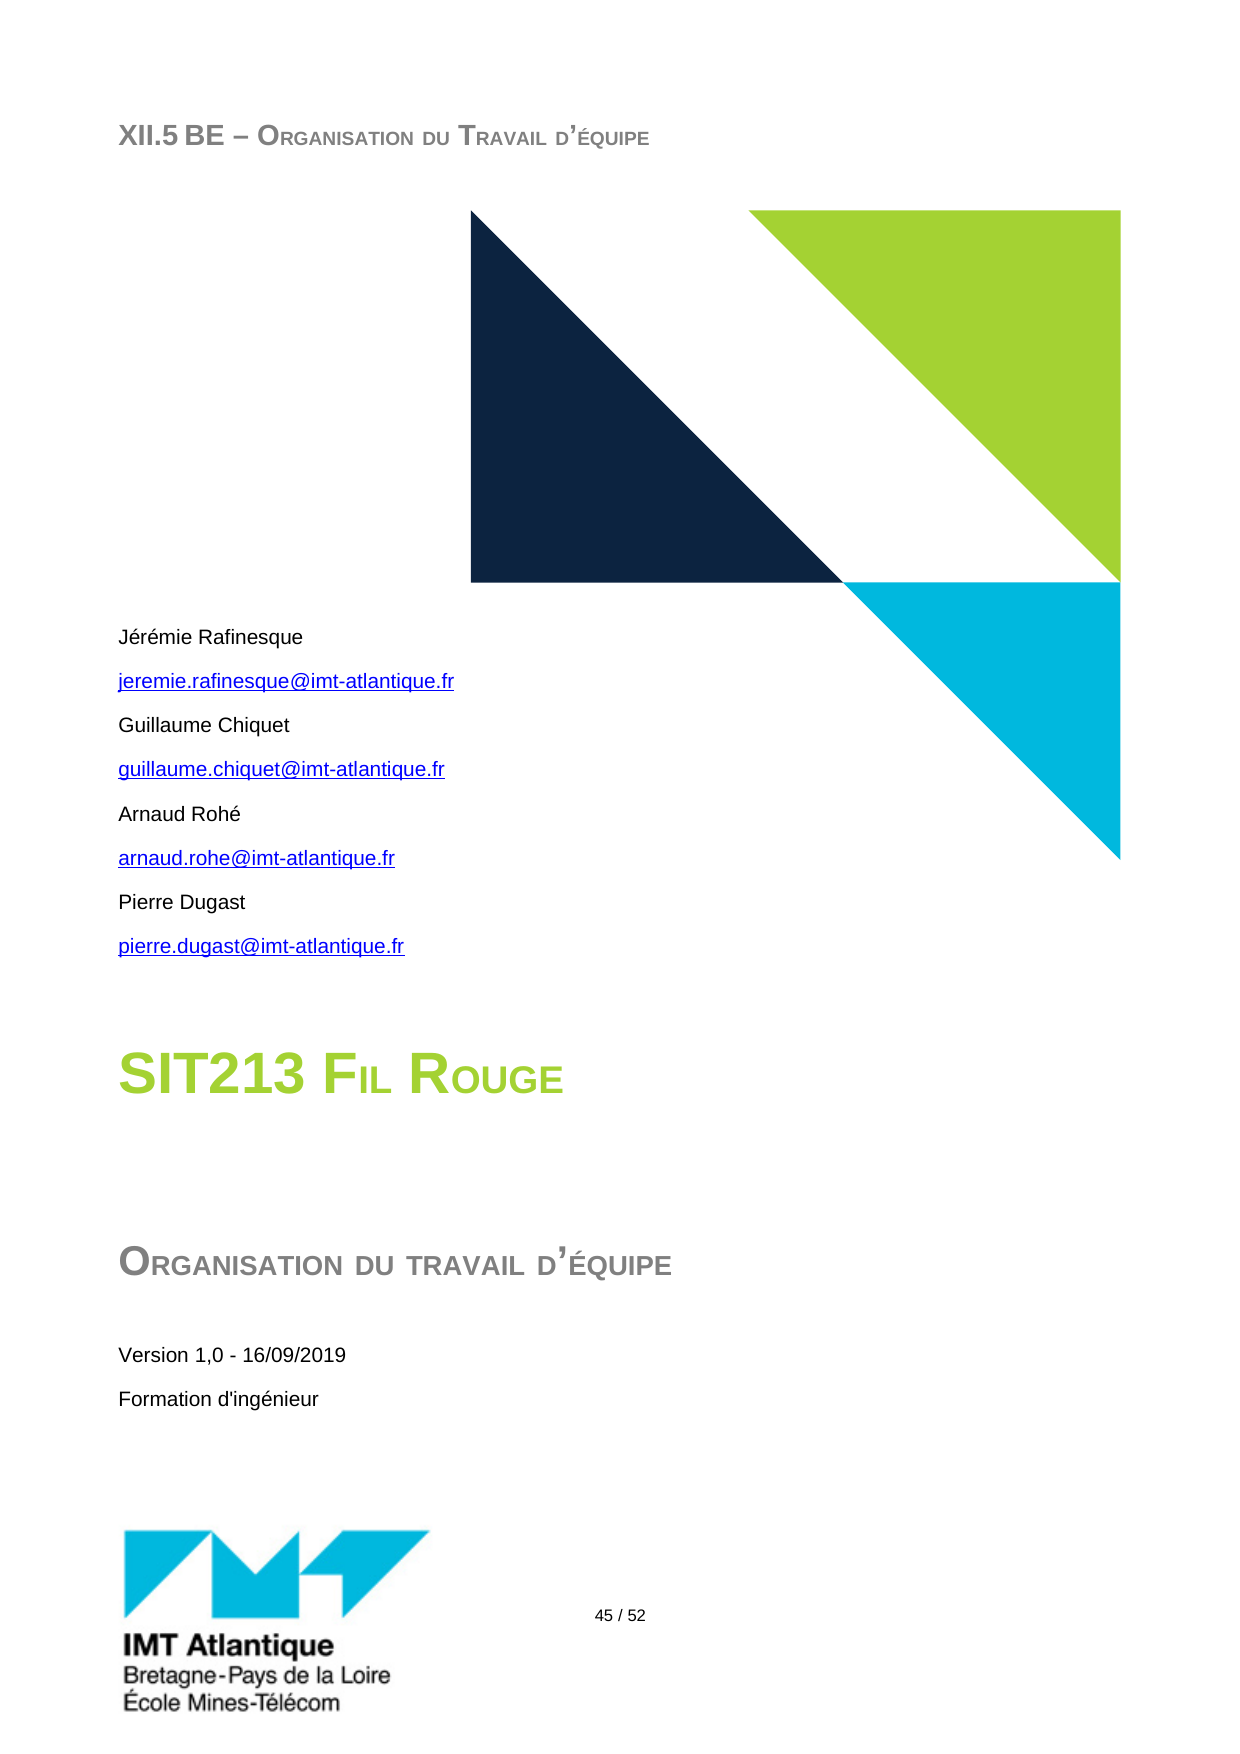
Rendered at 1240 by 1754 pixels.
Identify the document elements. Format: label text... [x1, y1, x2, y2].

picture [82, 1488, 473, 1754]
subtitle BE – Organisation du Travail d’équipe [118, 118, 1121, 152]
table_header Jérémie Rafinesque jeremie.rafinesque@imt-atlantique.fr Guillaume Chiquet guillaume.chiquet@imt-atlantique.fr Arnaud Rohé arnaud.rohe@imt-atlantique.fr Pierre Dugast pierre.dugast@imt-atlantique.fr SIT213 Fil Rouge Organisation du travail d’équipe Version 1,0 - 16/09/2019 Formation d'ingénieur Année scolaire 2019-2020 [118, 616, 1119, 1419]
